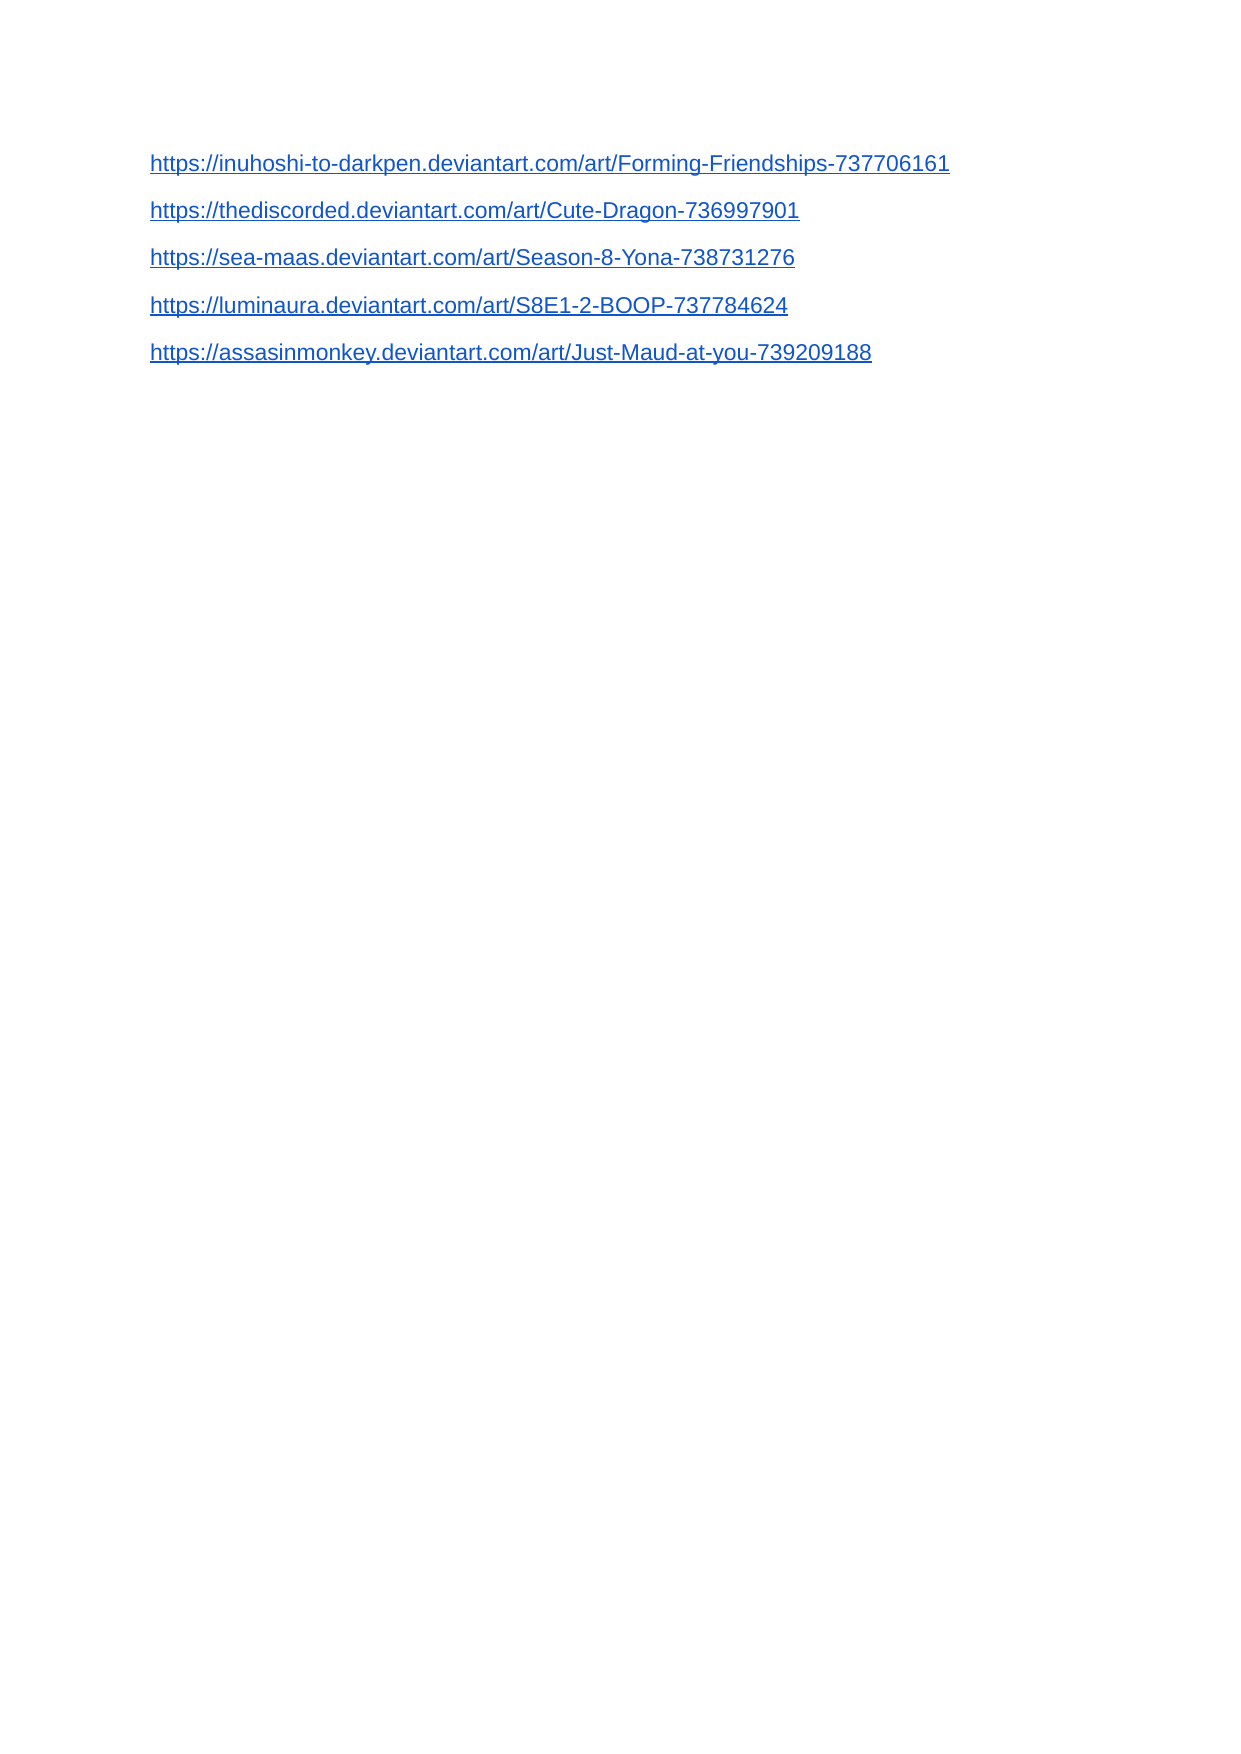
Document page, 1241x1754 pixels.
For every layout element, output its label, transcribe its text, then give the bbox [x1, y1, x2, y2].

text https://luminaura.deviantart.com/art/S8E1-2-BOOP-737784624 [150, 292, 1090, 318]
text https://thediscorded.deviantart.com/art/Cute-Dragon-736997901 [150, 197, 1090, 223]
text https://assasinmonkey.deviantart.com/art/Just-Maud-at-you-739209188 [150, 339, 1090, 365]
text https://sea-maas.deviantart.com/art/Season-8-Yona-738731276 [150, 244, 1090, 271]
text https://inuhoshi-to-darkpen.deviantart.com/art/Forming-Friendships-737706161 [150, 150, 1090, 176]
